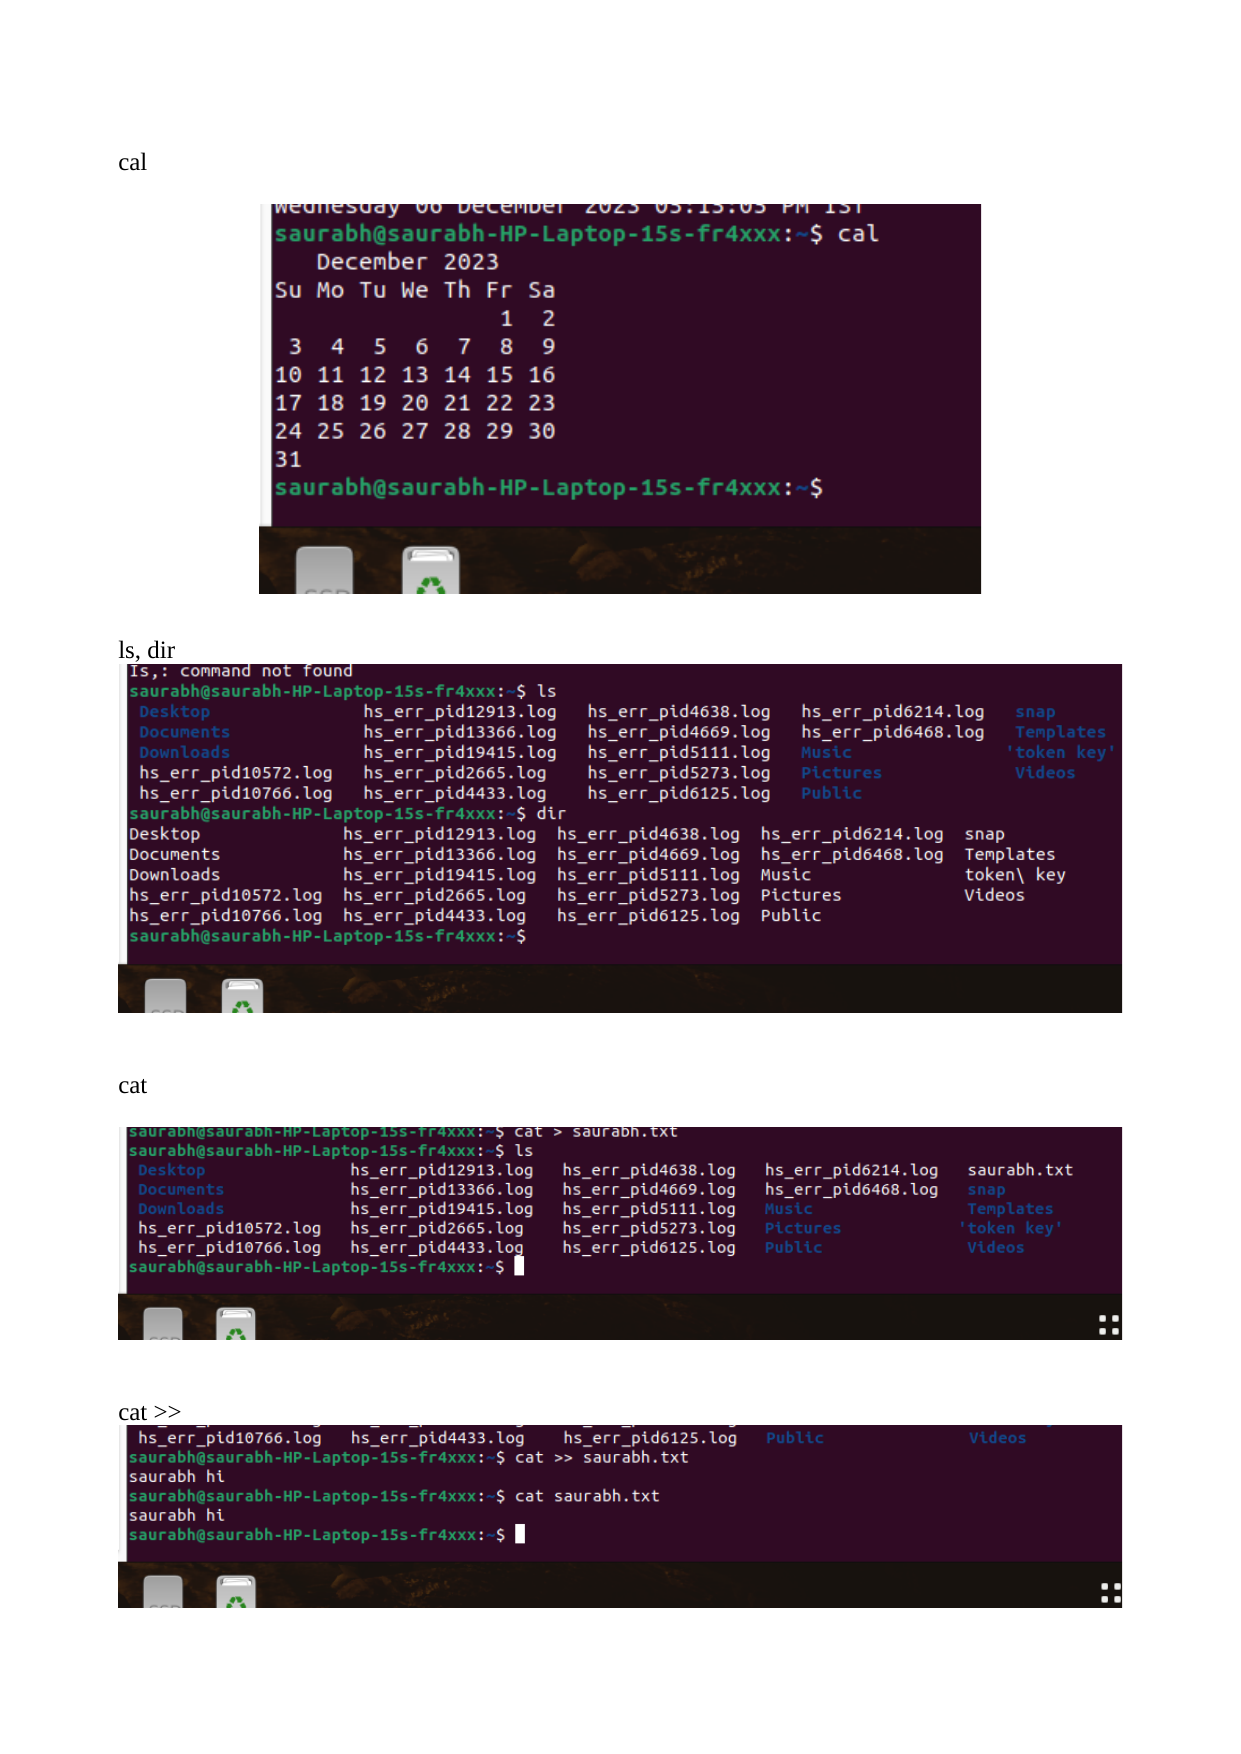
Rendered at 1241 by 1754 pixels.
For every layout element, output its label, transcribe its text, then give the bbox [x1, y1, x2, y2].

picture [118, 1127, 1123, 1340]
text ls, dir [118, 636, 1122, 664]
text cat >> [118, 1397, 1122, 1425]
text cal [118, 147, 1122, 176]
text cat [118, 1070, 1122, 1099]
picture [259, 204, 982, 594]
picture [118, 664, 1123, 1013]
picture [118, 1425, 1123, 1608]
